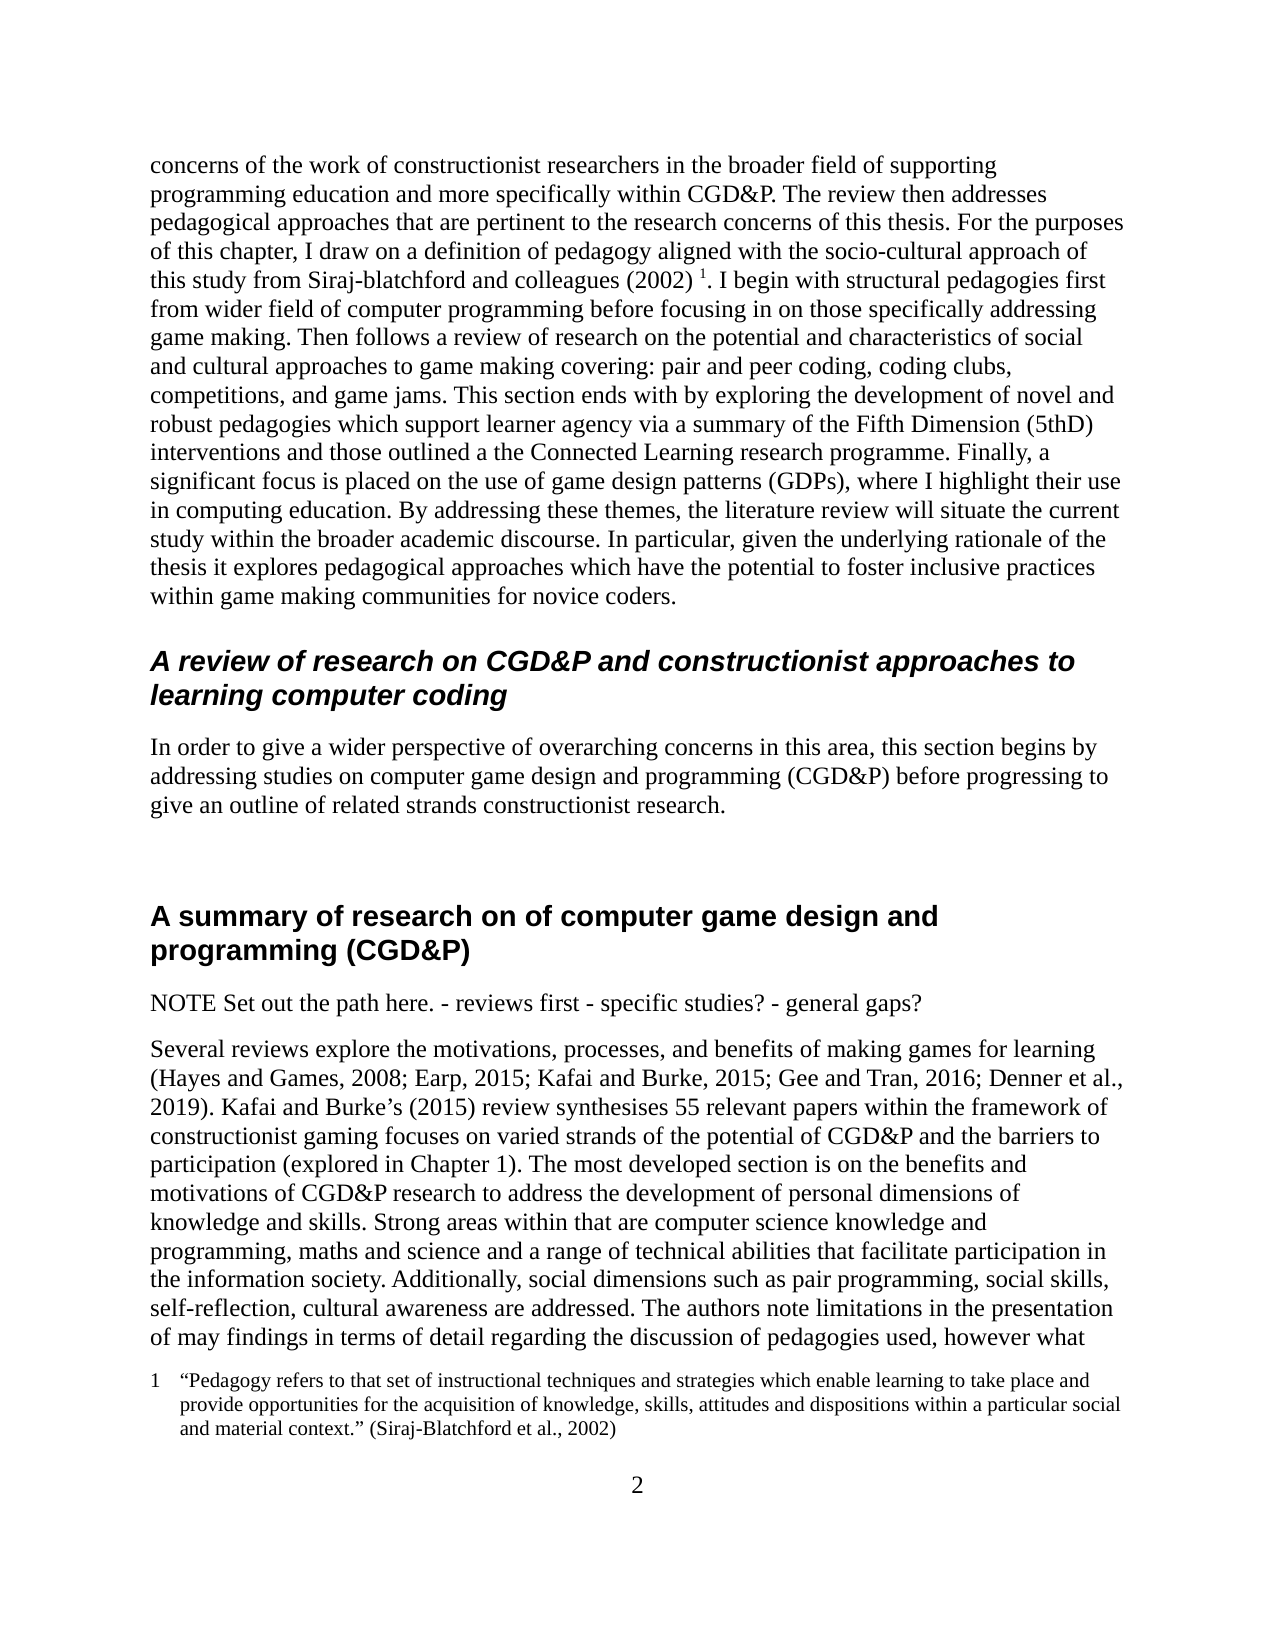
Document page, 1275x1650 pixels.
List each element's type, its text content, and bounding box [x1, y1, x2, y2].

text concerns of the work of constructionist researchers in the broader field of supporting programming education and more specifically within CGD&P. The review then addresses pedagogical approaches that are pertinent to the research concerns of this thesis. For the purposes of this chapter, I draw on a definition of pedagogy aligned with the socio-cultural approach of this study from Siraj-blatchford and colleagues (2002) . I begin with structural pedagogies first from wider field of computer programming before focusing in on those specifically addressing game making. Then follows a review of research on the potential and characteristics of social and cultural approaches to game making covering: pair and peer coding, coding clubs, competitions, and game jams. This section ends with by exploring the development of novel and robust pedagogies which support learner agency via a summary of the Fifth Dimension (5thD) interventions and those outlined a the Connected Learning research programme. Finally, a significant focus is placed on the use of game design patterns (GDPs), where I highlight their use in computing education. By addressing these themes, the literature review will situate the current study within the broader academic discourse. In particular, given the underlying rationale of the thesis it explores pedagogical approaches which have the potential to foster inclusive practices within game making communities for novice coders. [150, 150, 1125, 610]
text NOTE Set out the path here. - reviews first - specific studies? - general gaps? [150, 988, 1125, 1017]
subtitle A summary of research on of computer game design and programming (CGD&P) [150, 899, 1125, 966]
text In order to give a wider perspective of overarching concerns in this area, this section begins by addressing studies on computer game design and programming (CGD&P) before progressing to give an outline of related strands constructionist research. [150, 732, 1125, 819]
text Several reviews explore the motivations, processes, and benefits of making games for learning (Hayes and Games, 2008; Earp, 2015; Kafai and Burke, 2015; Gee and Tran, 2016; Denner et al., 2019). Kafai and Burke’s (2015) review synthesises 55 relevant papers within the framework of constructionist gaming focuses on varied strands of the potential of CGD&P and the barriers to participation (explored in Chapter 1). The most developed section is on the benefits and motivations of CGD&P research to address the development of personal dimensions of knowledge and skills. Strong areas within that are computer science knowledge and programming, maths and science and a range of technical abilities that facilitate participation in the information society. Additionally, social dimensions such as pair programming, social skills, self-reflection, cultural awareness are addressed. The authors note limitations in the presentation of may findings in terms of detail regarding the discussion of pedagogies used, however what [150, 1034, 1125, 1351]
text “Pedagogy refers to that set of instructional techniques and strategies which enable learning to take place and provide opportunities for the acquisition of knowledge, skills, attitudes and dispositions within a particular social and material context.” (Siraj-Blatchford et al., 2002) [150, 1368, 1125, 1440]
subtitle A review of research on CGD&P and constructionist approaches to learning computer coding [150, 644, 1125, 711]
